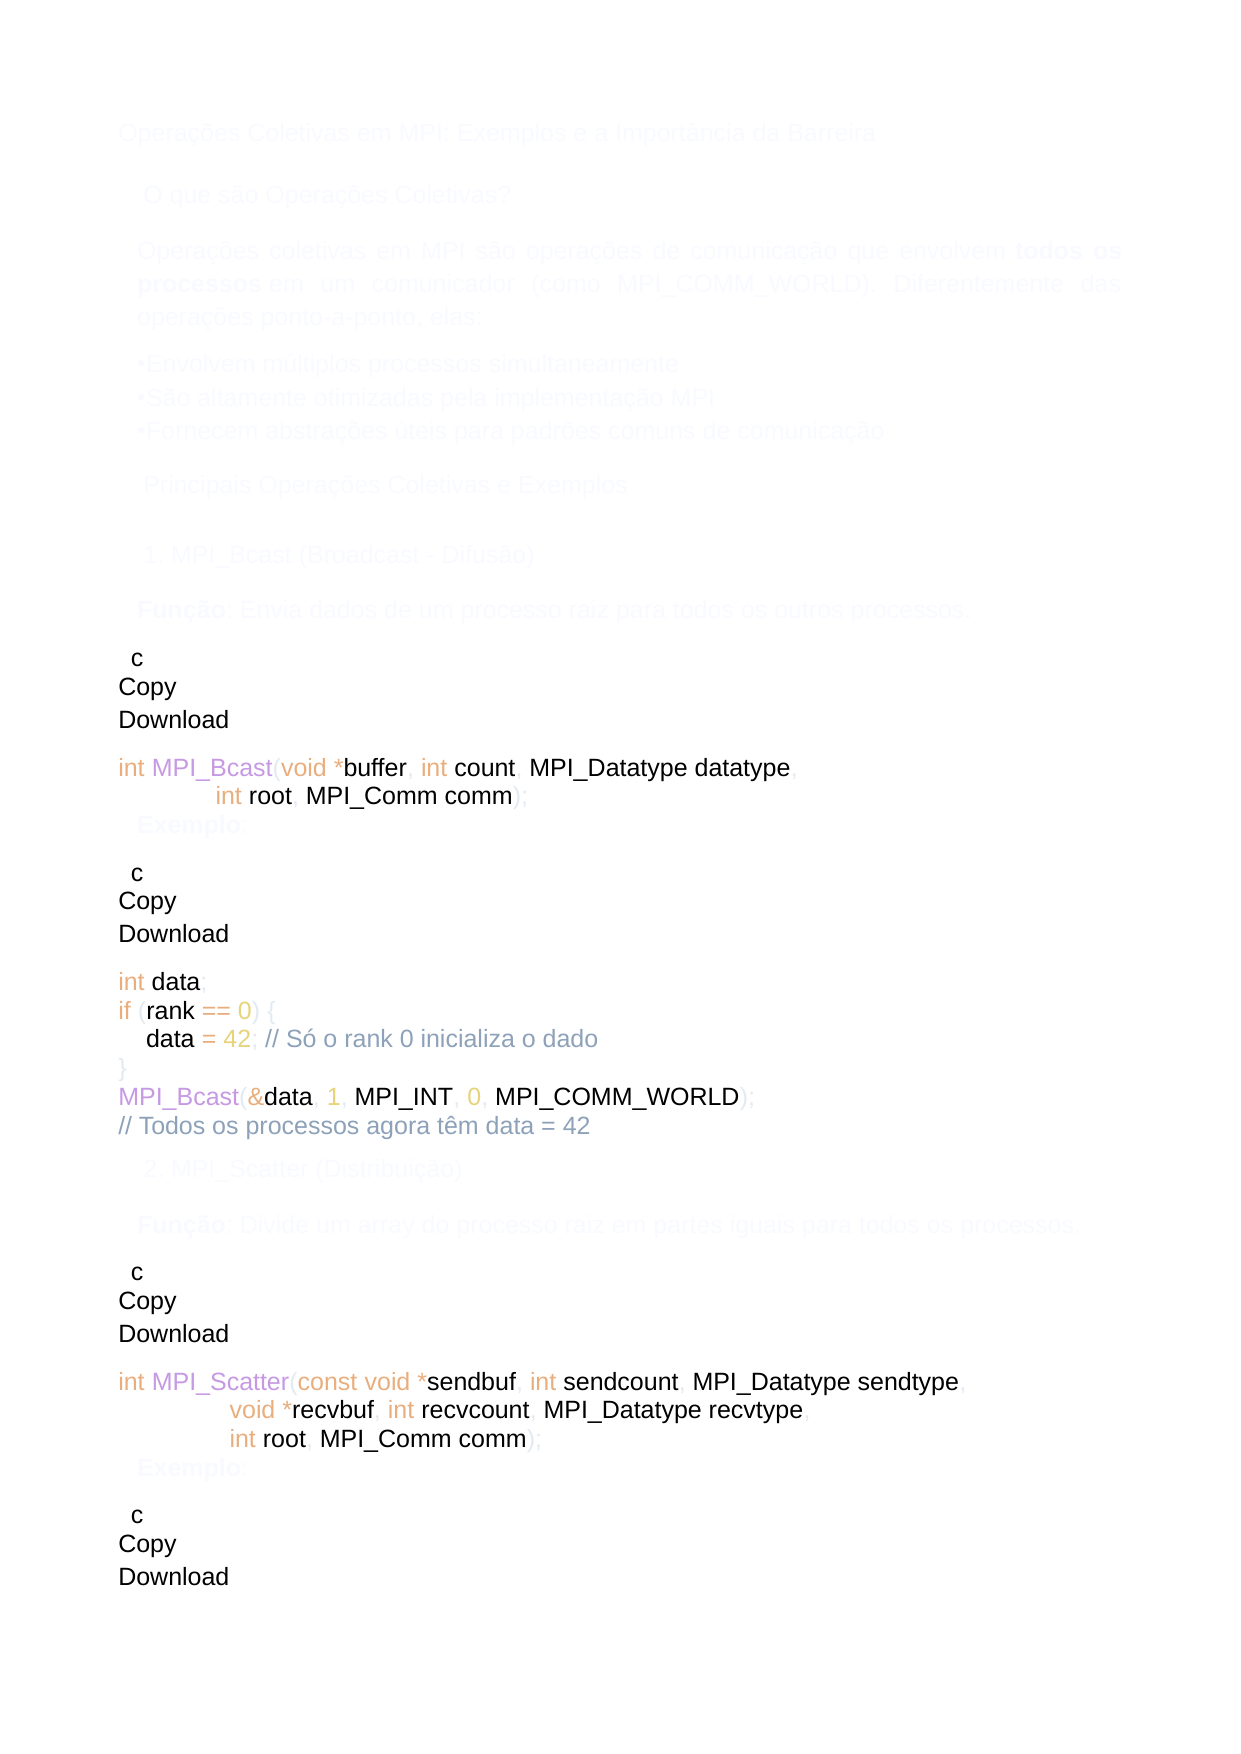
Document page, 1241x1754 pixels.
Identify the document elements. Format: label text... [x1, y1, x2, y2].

subtitle Operações Coletivas em MPI: Exemplos e a Importância da Barreira [118, 118, 1122, 147]
text c [131, 643, 1122, 672]
text Copy [118, 1286, 1116, 1315]
text Download [118, 1562, 1116, 1591]
text Exemplo: [137, 810, 1122, 839]
text // Todos os processos agora têm data = 42 [118, 1111, 1122, 1139]
text if (rank == 0) { [118, 996, 1122, 1024]
text Download [118, 919, 1116, 948]
list Envolvem múltiplos processos simultaneamente [118, 349, 1122, 378]
subtitle Principais Operações Coletivas e Exemplos [143, 470, 1122, 498]
text Copy [118, 1529, 1116, 1558]
list São altamente otimizadas pela implementação MPI [118, 383, 1122, 411]
text Download [118, 705, 1116, 734]
text data = 42; // Só o rank 0 inicializa o dado [118, 1024, 1122, 1053]
text } [118, 1053, 1122, 1082]
text c [131, 858, 1122, 886]
list Fornecem abstrações úteis para padrões comuns de comunicação [118, 416, 1122, 444]
text int MPI_Scatter(const void *sendbuf, int sendcount, MPI_Datatype sendtype, [118, 1367, 1122, 1395]
subtitle 2. MPI_Scatter (Distribuição) [143, 1154, 1122, 1183]
text c [131, 1501, 1122, 1529]
text Download [118, 1319, 1116, 1348]
text Copy [118, 886, 1116, 915]
text int root, MPI_Comm comm); [118, 781, 1122, 810]
subtitle 1. MPI_Bcast (Broadcast - Difusão) [143, 540, 1122, 569]
text int root, MPI_Comm comm); [118, 1424, 1122, 1453]
text MPI_Bcast(&data, 1, MPI_INT, 0, MPI_COMM_WORLD); [118, 1082, 1122, 1111]
text Operações coletivas em MPI são operações de comunicação que envolvem todos os processos em um comunicador (como MPI_COMM_WORLD). Diferentemente das operações ponto-a-ponto, elas: [137, 236, 1122, 331]
text int MPI_Bcast(void *buffer, int count, MPI_Datatype datatype, [118, 752, 1122, 781]
subtitle O que são Operações Coletivas? [143, 180, 1122, 209]
text Função: Divide um array do processo raiz em partes iguais para todos os processos. [137, 1210, 1122, 1238]
text c [131, 1257, 1122, 1286]
text int data; [118, 967, 1122, 996]
text Copy [118, 672, 1116, 701]
text Função: Envia dados de um processo raiz para todos os outros processos. [137, 596, 1122, 624]
text void *recvbuf, int recvcount, MPI_Datatype recvtype, [118, 1395, 1122, 1424]
text Exemplo: [137, 1453, 1122, 1482]
